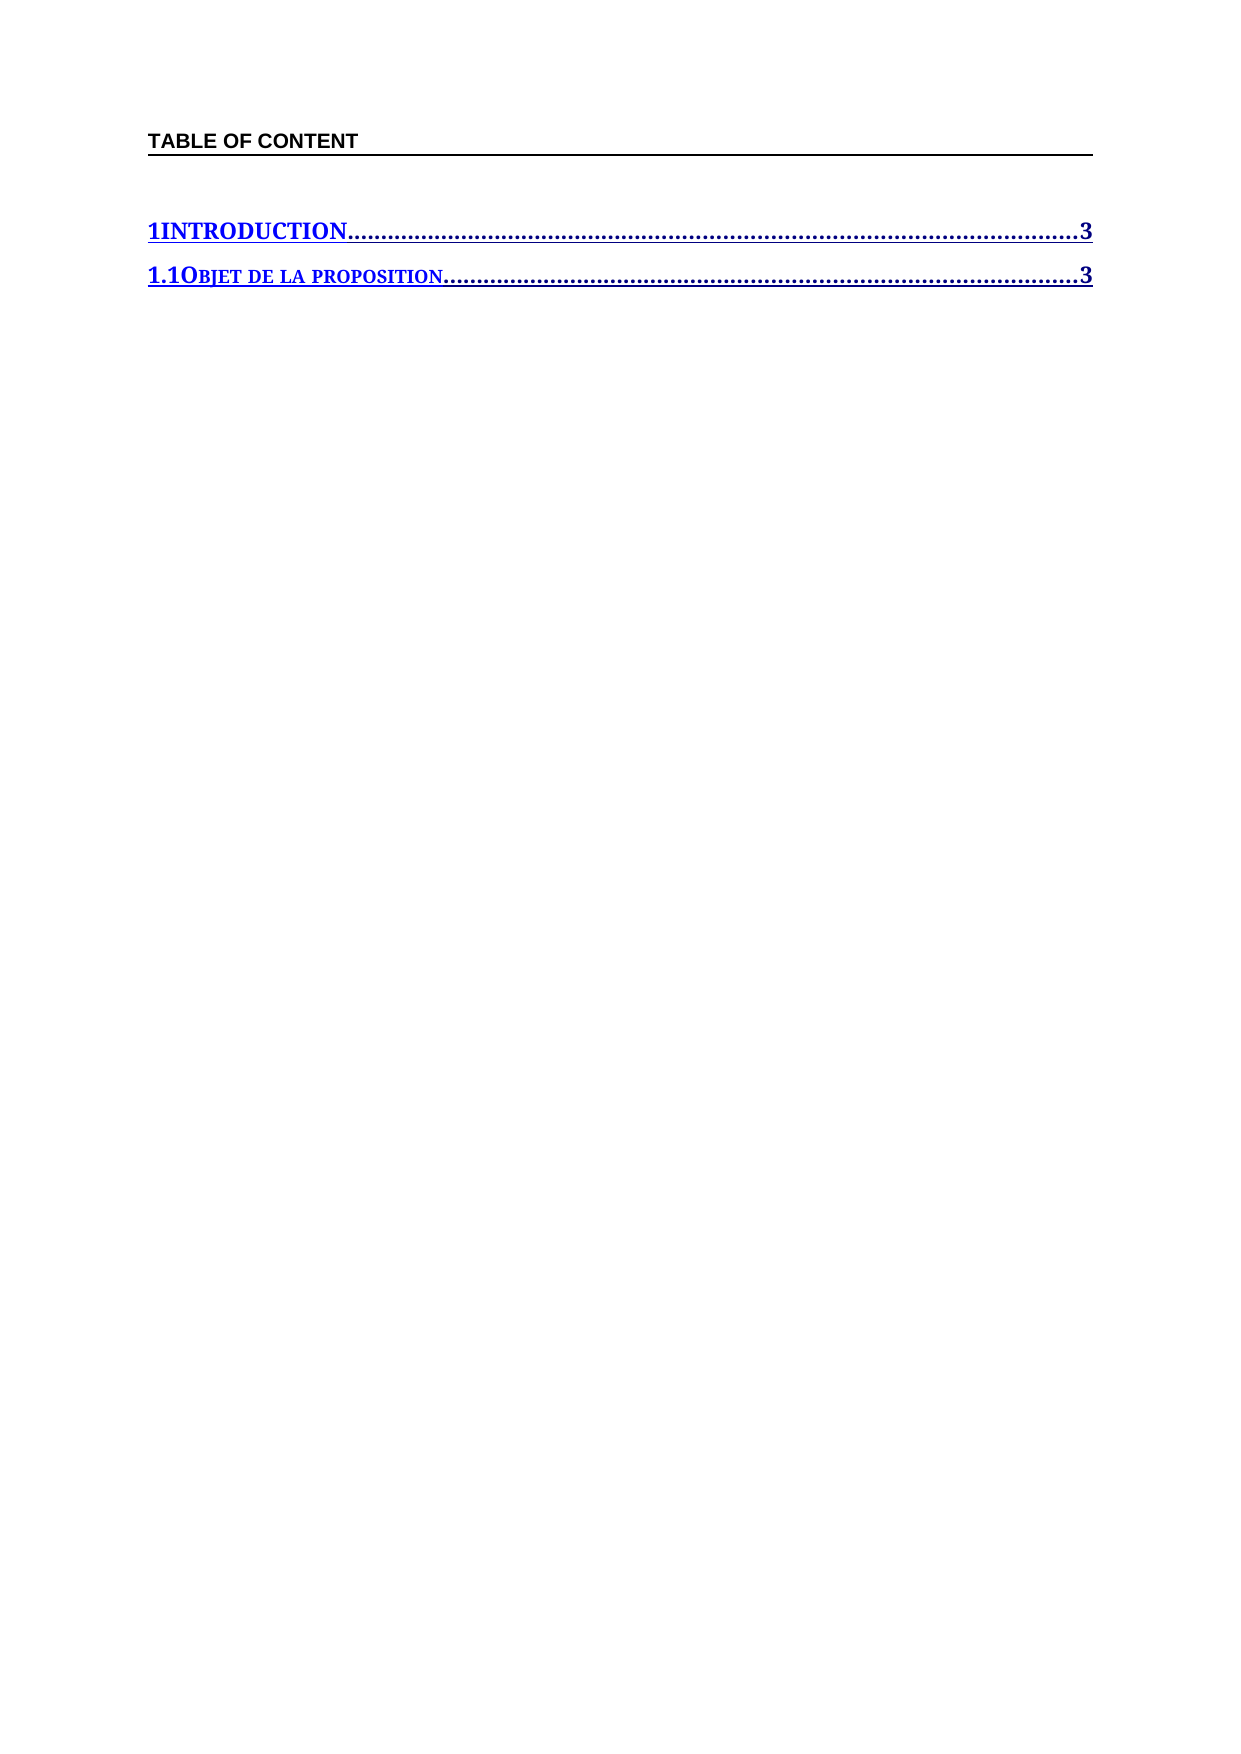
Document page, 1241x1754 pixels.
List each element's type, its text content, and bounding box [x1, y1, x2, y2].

text 1.1 Objet de la proposition 3 [148, 259, 1093, 285]
text TABLE OF CONTENT [148, 128, 1093, 154]
text 1 Introduction 3 [148, 215, 1093, 242]
